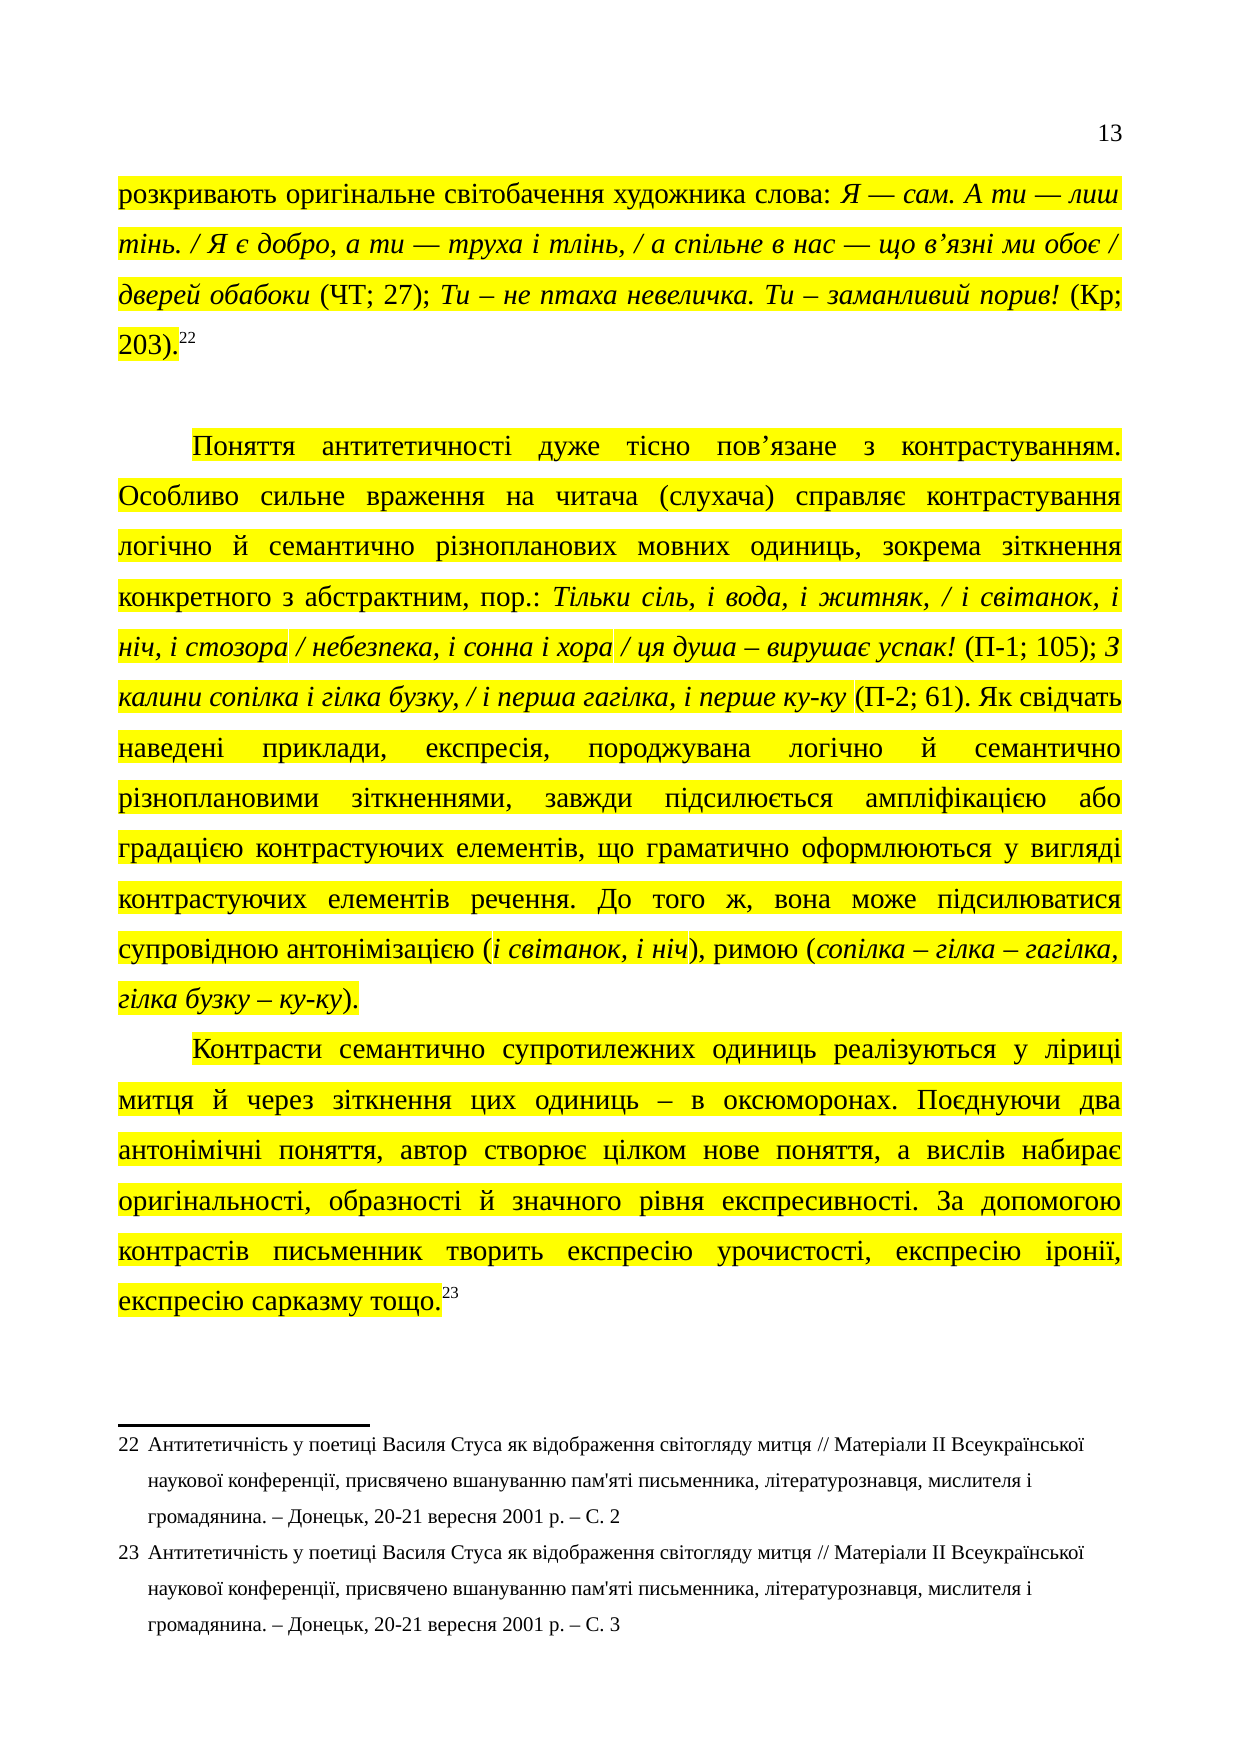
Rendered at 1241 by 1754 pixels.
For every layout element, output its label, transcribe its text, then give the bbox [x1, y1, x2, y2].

text Антитетичність у поетиці Василя Стуса як відображення світогляду митця // Матеріали ІІ Всеукраїнської наукової конференції, присвячено вшануванню пам'яті письменника, літературознавця, мислителя і громадянина. – Донецьк, 20-21 вересня 2001 р. – С. 2 [118, 1432, 1122, 1528]
text Контрасти семантично супротилежних одиниць реалізуються у ліриці митця й через зіткнення цих одиниць – в оксюморонах. Поєднуючи два антонімічні поняття, автор створює цілком нове поняття, а вислів набирає оригінальності, образності й значного рівня експресивності. За допомогою контрастів письменник творить експресію урочистості, експресію іронії, експресію сарказму тощо. [118, 1032, 1122, 1317]
text Поняття антитетичності дуже тісно пов’язане з контрастуванням. Особливо сильне враження на читача (слухача) справляє контрастування логічно й семантично різнопланових мовних одиниць, зокрема зіткнення конкретного з абстрактним, пор.: Тільки сіль, і вода, і житняк, / і світанок, і ніч, і стозора / небезпека, і сонна і хора / ця душа – вирушає успак! (П-1; 105); З калини сопілка і гілка бузку, / і перша гагілка, і перше ку-ку (П-2; 61). Як свідчать наведені приклади, експресія, породжувана логічно й семантично різноплановими зіткненнями, завжди підсилюється ампліфікацією або градацією контрастуючих елементів, що граматично оформлюються у вигляді контрастуючих елементів речення. До того ж, вона може підсилюватися супровідною антонімізацією (і світанок, і ніч), римою (сопілка – гілка – гагілка, гілка бузку – ку-ку). [118, 428, 1122, 1015]
text Антитетичність у поетиці Василя Стуса як відображення світогляду митця // Матеріали ІІ Всеукраїнської наукової конференції, присвячено вшануванню пам'яті письменника, літературознавця, мислителя і громадянина. – Донецьк, 20-21 вересня 2001 р. – С. 3 [118, 1540, 1122, 1636]
text розкривають оригінальне світобачення художника слова: Я — сам. А ти — лиш тінь. / Я є добро, а ти — труха і тлінь, / а спільне в нас — що в’язні ми обоє / дверей обабоки (ЧТ; 27); Ти – не птаха невеличка. Ти – заманливий порив! (Кр; 203). [118, 176, 1122, 361]
